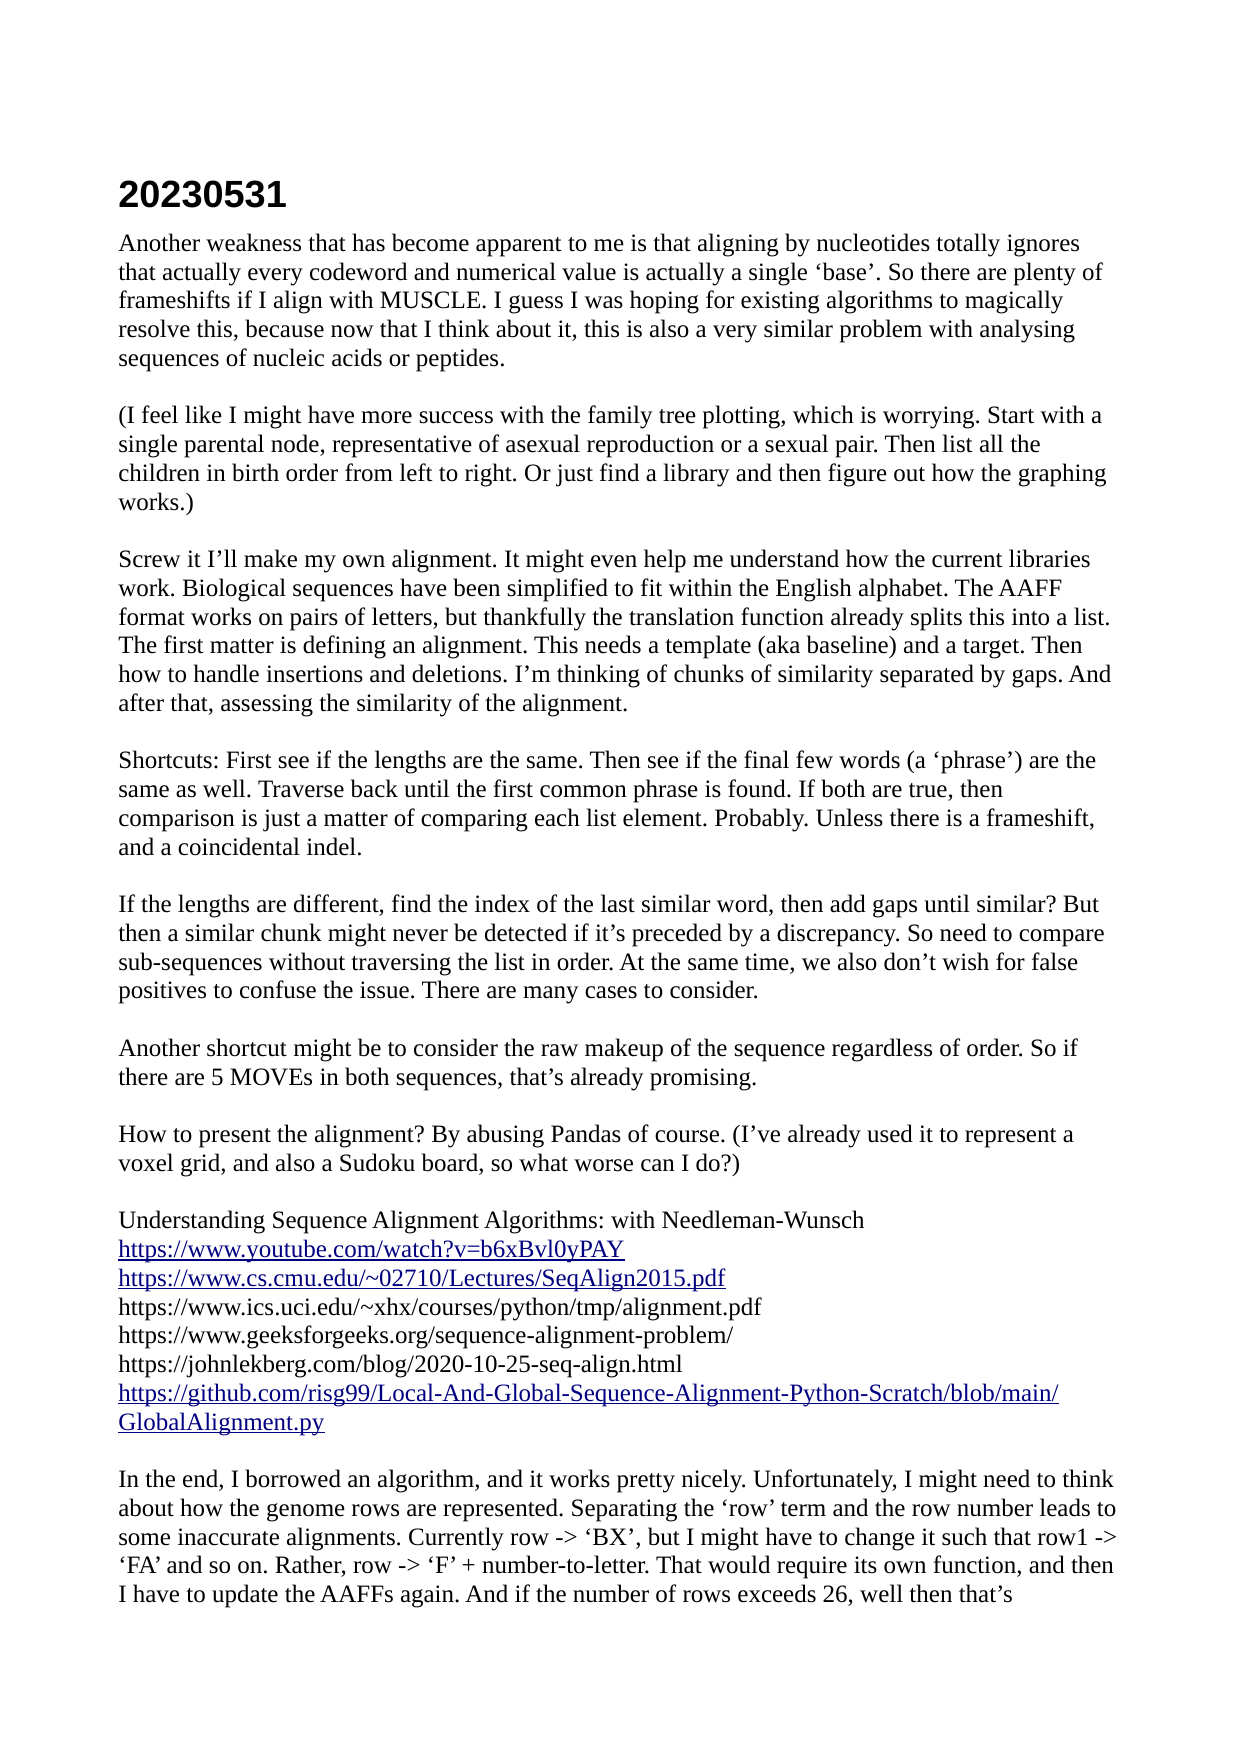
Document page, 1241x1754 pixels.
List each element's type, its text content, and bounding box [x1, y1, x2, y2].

text Another weakness that has become apparent to me is that aligning by nucleotides totally ignores that actually every codeword and numerical value is actually a single ‘base’. So there are plenty of frameshifts if I align with MUSCLE. I guess I was hoping for existing algorithms to magically resolve this, because now that I think about it, this is also a very similar problem with analysing sequences of nucleic acids or peptides. [118, 228, 1122, 372]
text https://github.com/risg99/Local-And-Global-Sequence-Alignment-Python-Scratch/blob/main/GlobalAlignment.py [118, 1378, 1122, 1436]
text If the lengths are different, find the index of the last similar word, then add gaps until similar? But then a similar chunk might never be detected if it’s preceded by a discrepancy. So need to compare sub-sequences without traversing the list in order. At the same time, we also don’t wish for false positives to confuse the issue. There are many cases to consider. [118, 889, 1122, 1004]
text Screw it I’ll make my own alignment. It might even help me understand how the current libraries work. Biological sequences have been simplified to fit within the English alphabet. The AAFF format works on pairs of letters, but thankfully the translation function already splits this into a list. The first matter is defining an alignment. This needs a template (aka baseline) and a target. Then how to handle insertions and deletions. I’m thinking of chunks of similarity separated by gaps. And after that, assessing the similarity of the alignment. [118, 544, 1122, 717]
text How to present the alignment? By abusing Pandas of course. (I’ve already used it to represent a voxel grid, and also a Sudoku board, so what worse can I do?) [118, 1119, 1122, 1177]
subtitle 20230531 [118, 172, 1122, 216]
text Another shortcut might be to consider the raw makeup of the sequence regardless of order. So if there are 5 MOVEs in both sequences, that’s already promising. [118, 1033, 1122, 1091]
text (I feel like I might have more success with the family tree plotting, which is worrying. Start with a single parental node, representative of asexual reproduction or a sexual pair. Then list all the children in birth order from left to right. Or just find a library and then figure out how the graphing works.) [118, 401, 1122, 516]
text https://johnlekberg.com/blog/2020-10-25-seq-align.html [118, 1349, 1122, 1378]
text Understanding Sequence Alignment Algorithms: with Needleman-Wunsch https://www.youtube.com/watch?v=b6xBvl0yPAY [118, 1206, 1122, 1263]
text Shortcuts: First see if the lengths are the same. Then see if the final few words (a ‘phrase’) are the same as well. Traverse back until the first common phrase is found. If both are true, then comparison is just a matter of comparing each list element. Probably. Unless there is a frameshift, and a coincidental indel. [118, 746, 1122, 861]
text https://www.ics.uci.edu/~xhx/courses/python/tmp/alignment.pdf [118, 1292, 1122, 1321]
text https://www.geeksforgeeks.org/sequence-alignment-problem/ [118, 1321, 1122, 1349]
text https://www.cs.cmu.edu/~02710/Lectures/SeqAlign2015.pdf [118, 1263, 1122, 1292]
text In the end, I borrowed an algorithm, and it works pretty nicely. Unfortunately, I might need to think about how the genome rows are represented. Separating the ‘row’ term and the row number leads to some inaccurate alignments. Currently row -> ‘BX’, but I might have to change it such that row1 -> ‘FA’ and so on. Rather, row -> ‘F’ + number-to-letter. That would require its own function, and then I have to update the AAFFs again. And if the number of rows exceeds 26, well then that’s [118, 1464, 1122, 1608]
